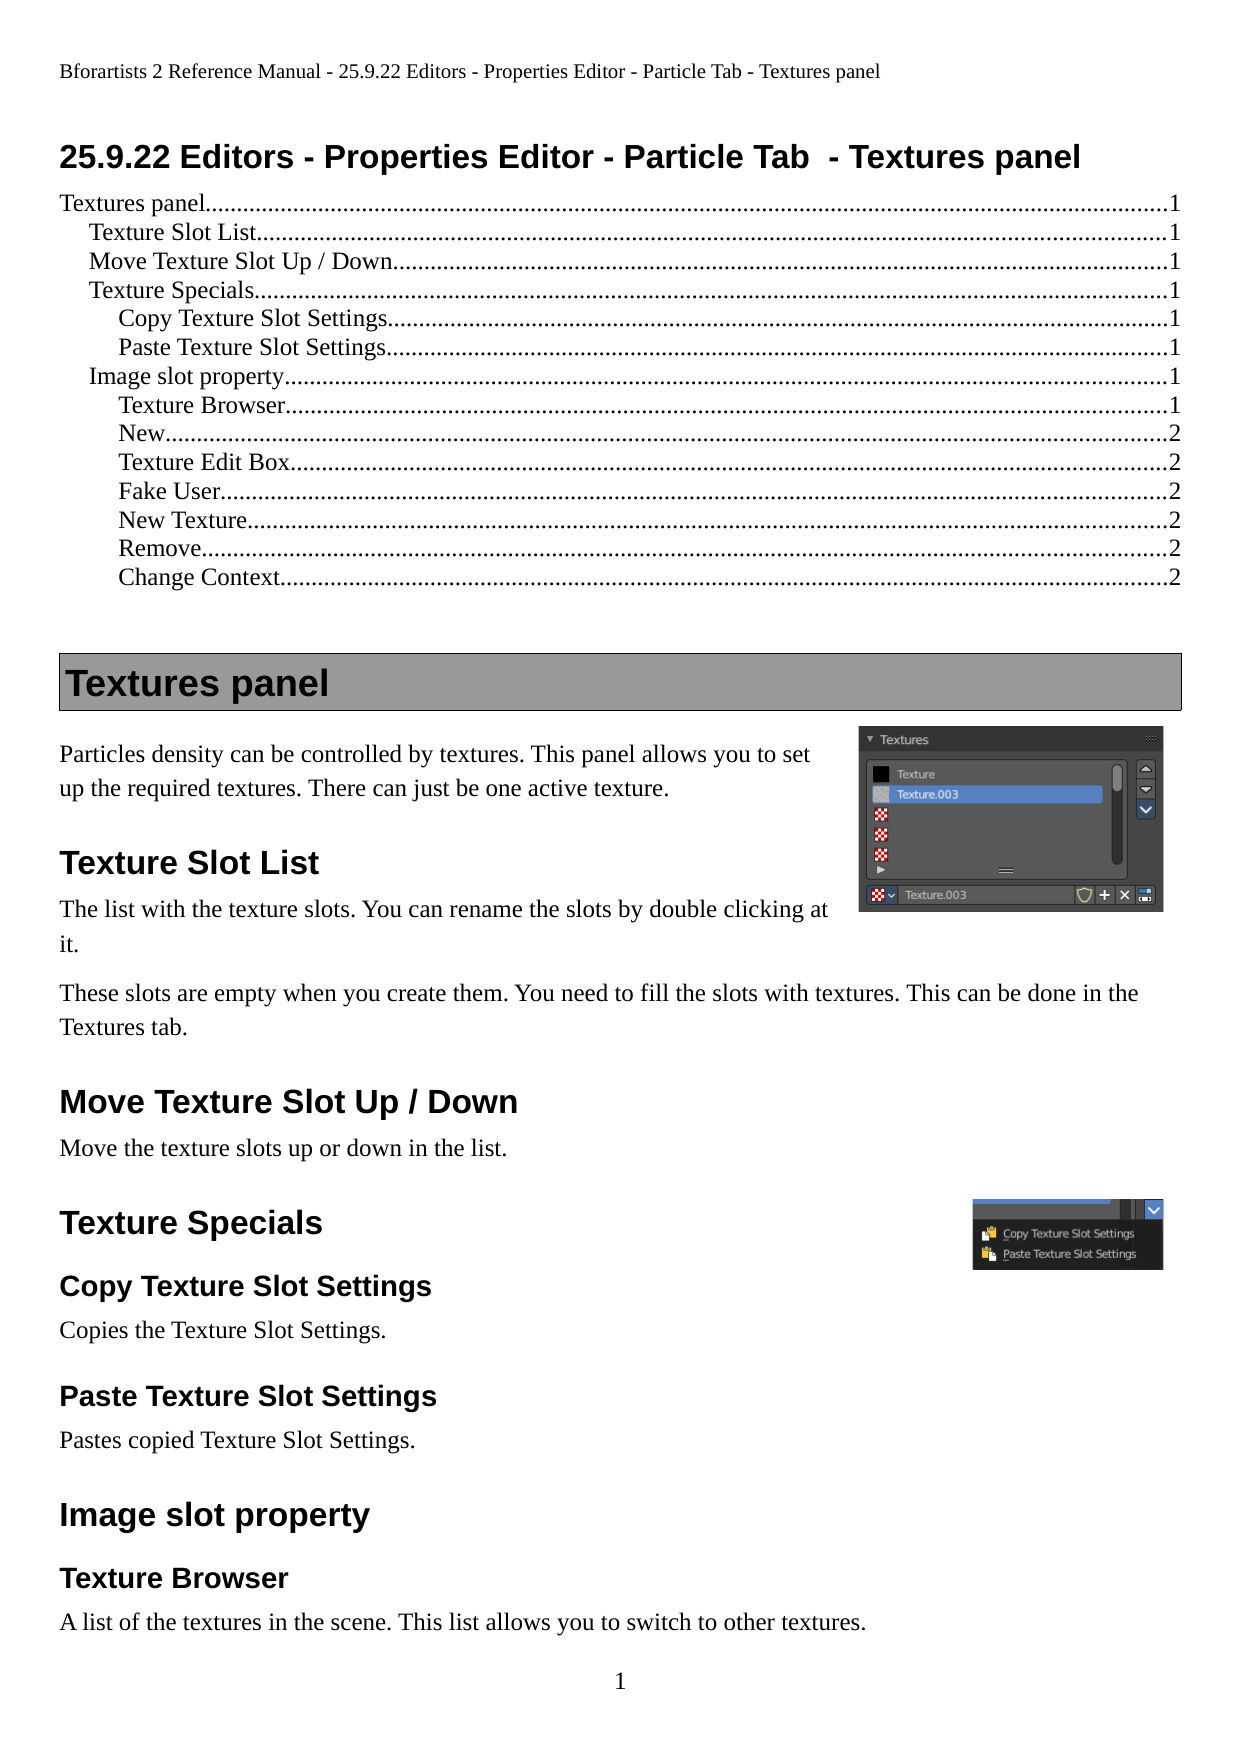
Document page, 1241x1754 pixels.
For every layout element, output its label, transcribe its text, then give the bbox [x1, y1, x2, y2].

picture [858, 726, 1164, 912]
text New 2 [118, 418, 1181, 447]
text Fake User 2 [118, 476, 1181, 505]
text Texture Edit Box 2 [118, 447, 1181, 476]
text Change Context 2 [118, 562, 1181, 591]
subtitle [1164, 1203, 1181, 1242]
text Textures panel 1 [59, 188, 1181, 217]
text Copies the Texture Slot Settings. [59, 1315, 1181, 1344]
subtitle Image slot property [59, 1495, 1181, 1533]
text Move Texture Slot Up / Down 1 [88, 246, 1181, 275]
text Texture Slot List 1 [88, 217, 1181, 246]
text A list of the textures in the scene. This list allows you to switch to other textures. [59, 1607, 1181, 1636]
text Image slot property 1 [88, 361, 1181, 390]
picture [972, 1199, 1164, 1270]
text Texture Specials 1 [88, 275, 1181, 303]
text Remove 2 [118, 533, 1181, 562]
text These slots are empty when you create them. You need to fill the slots with textures. This can be done in the Textures tab. [59, 978, 1181, 1041]
subtitle Texture Browser [59, 1561, 1181, 1594]
subtitle Texture Specials [59, 1203, 972, 1242]
subtitle Copy Texture Slot Settings [59, 1269, 1181, 1303]
text Pastes copied Texture Slot Settings. [59, 1425, 1181, 1454]
subtitle Move Texture Slot Up / Down [59, 1082, 1181, 1121]
text Particles density can be controlled by textures. This panel allows you to set up the required textures. There can just be one active texture. [59, 739, 858, 802]
text Move the texture slots up or down in the list. [59, 1133, 1181, 1162]
text Paste Texture Slot Settings 1 [118, 332, 1181, 361]
text Texture Browser 1 [118, 390, 1181, 418]
subtitle 25.9.22 Editors - Properties Editor - Particle Tab - Textures panel [59, 138, 1181, 176]
subtitle Paste Texture Slot Settings [59, 1379, 1181, 1412]
text New Texture 2 [118, 505, 1181, 533]
subtitle Texture Slot List [59, 843, 858, 882]
subtitle [1164, 843, 1181, 882]
text Copy Texture Slot Settings 1 [118, 303, 1181, 332]
table_header Textures panel [60, 654, 1181, 710]
text The list with the texture slots. You can rename the slots by double clicking at it. [59, 894, 1181, 957]
